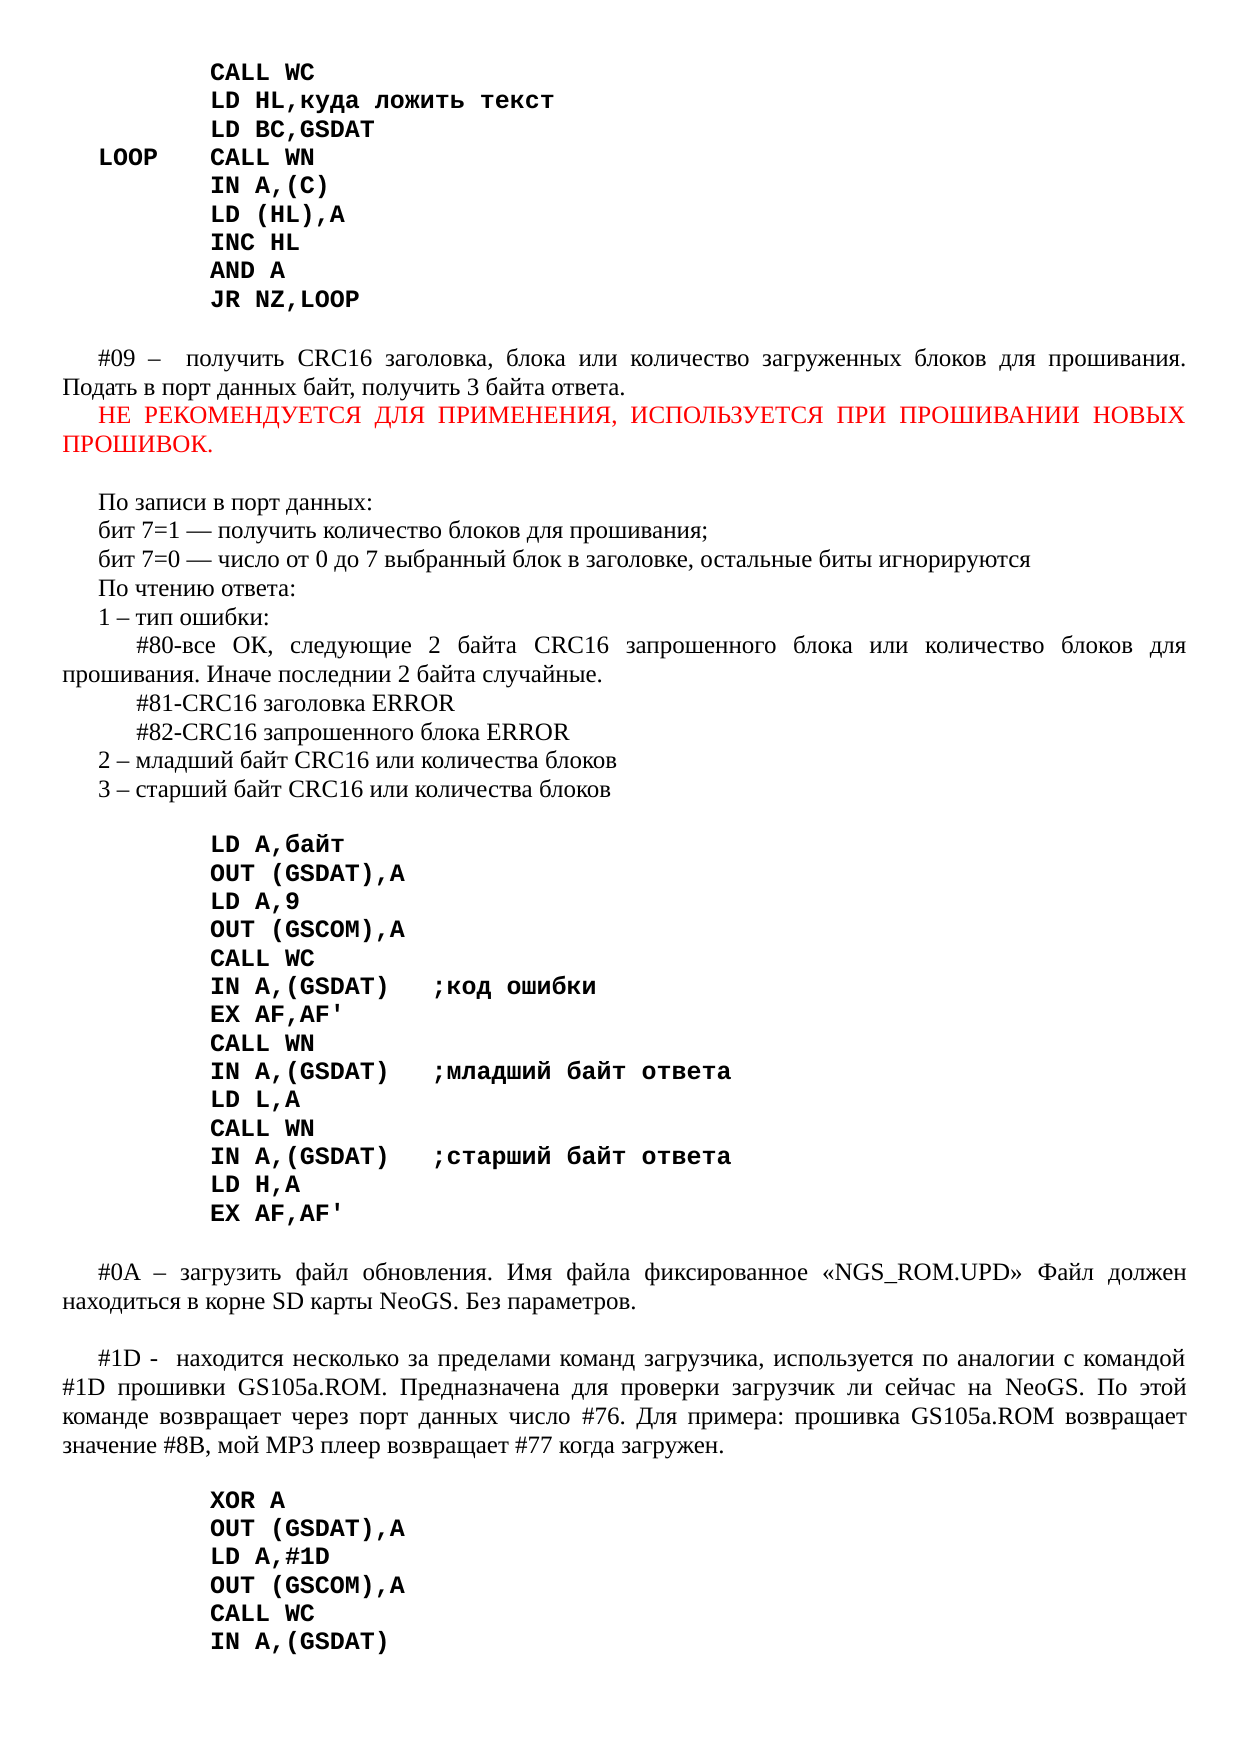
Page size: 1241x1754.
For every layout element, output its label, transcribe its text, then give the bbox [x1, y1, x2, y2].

text бит 7=1 — получить количество блоков для прошивания; [62, 516, 1187, 544]
text IN A,(GSDAT) ;младший байт ответа [62, 1058, 1187, 1087]
text 1 – тип ошибки: [62, 602, 1187, 631]
text INC HL [62, 230, 1187, 258]
text LD HL,куда ложить текст [62, 88, 1187, 116]
text LD BC,GSDAT [62, 116, 1187, 145]
text НЕ РЕКОМЕНДУЕТСЯ ДЛЯ ПРИМЕНЕНИЯ, ИСПОЛЬЗУЕТСЯ ПРИ ПРОШИВАНИИ НОВЫХ ПРОШИВОК. [62, 401, 1187, 458]
text OUT (GSCOM),A [62, 1572, 1187, 1601]
text CALL WC [62, 945, 1187, 973]
text #0A – загрузить файл обновления. Имя файла фиксированное «NGS_ROM.UPD» Файл должен находиться в корне SD карты NeoGS. Без параметров. [62, 1257, 1187, 1315]
text EX AF,AF' [62, 1002, 1187, 1030]
text #1D - находится несколько за пределами команд загрузчика, используется по аналогии с командой #1D прошивки GS105a.ROM. Предназначена для проверки загрузчик ли сейчас на NeoGS. По этой команде возвращает через порт данных число #76. Для примера: прошивка GS105a.ROM возвращает значение #8B, мой MP3 плеер возвращает #77 когда загружен. [62, 1343, 1187, 1458]
text По чтению ответа: [62, 573, 1187, 602]
text LD H,A [62, 1172, 1187, 1200]
text 3 – старший байт CRC16 или количества блоков [62, 774, 1187, 803]
text LOOP CALL WN [62, 145, 1187, 173]
text По записи в порт данных: [62, 487, 1187, 516]
text IN A,(C) [62, 173, 1187, 201]
text LD A,#1D [62, 1544, 1187, 1572]
text CALL WC [62, 60, 1187, 88]
text LD (HL),A [62, 201, 1187, 230]
text OUT (GSDAT),A [62, 1516, 1187, 1544]
text LD A,9 [62, 888, 1187, 917]
text LD L,A [62, 1087, 1187, 1115]
text IN A,(GSDAT) [62, 1629, 1187, 1657]
text IN A,(GSDAT) ;код ошибки [62, 973, 1187, 1002]
text CALL WN [62, 1030, 1187, 1058]
text EX AF,AF' [62, 1200, 1187, 1228]
text IN A,(GSDAT) ;старший байт ответа [62, 1143, 1187, 1172]
text JR NZ,LOOP [62, 286, 1187, 315]
text LD A,байт [62, 832, 1187, 860]
text бит 7=0 — число от 0 до 7 выбранный блок в заголовке, остальные биты игнорируются [62, 544, 1187, 573]
text CALL WN [62, 1115, 1187, 1143]
text AND A [62, 258, 1187, 286]
text #09 – получить CRC16 заголовка, блока или количество загруженных блоков для прошивания. Подать в порт данных байт, получить 3 байта ответа. [62, 343, 1187, 401]
text CALL WC [62, 1601, 1187, 1629]
text #82-CRC16 запрошенного блока ERROR [62, 717, 1187, 746]
text 2 – младший байт CRC16 или количества блоков [62, 746, 1187, 774]
text #81-CRC16 заголовка ERROR [62, 688, 1187, 717]
text OUT (GSCOM),A [62, 917, 1187, 945]
text OUT (GSDAT),A [62, 860, 1187, 888]
text XOR A [62, 1487, 1187, 1516]
text #80-все ОК, следующие 2 байта CRC16 запрошенного блока или количество блоков для прошивания. Иначе последнии 2 байта случайные. [62, 631, 1187, 688]
